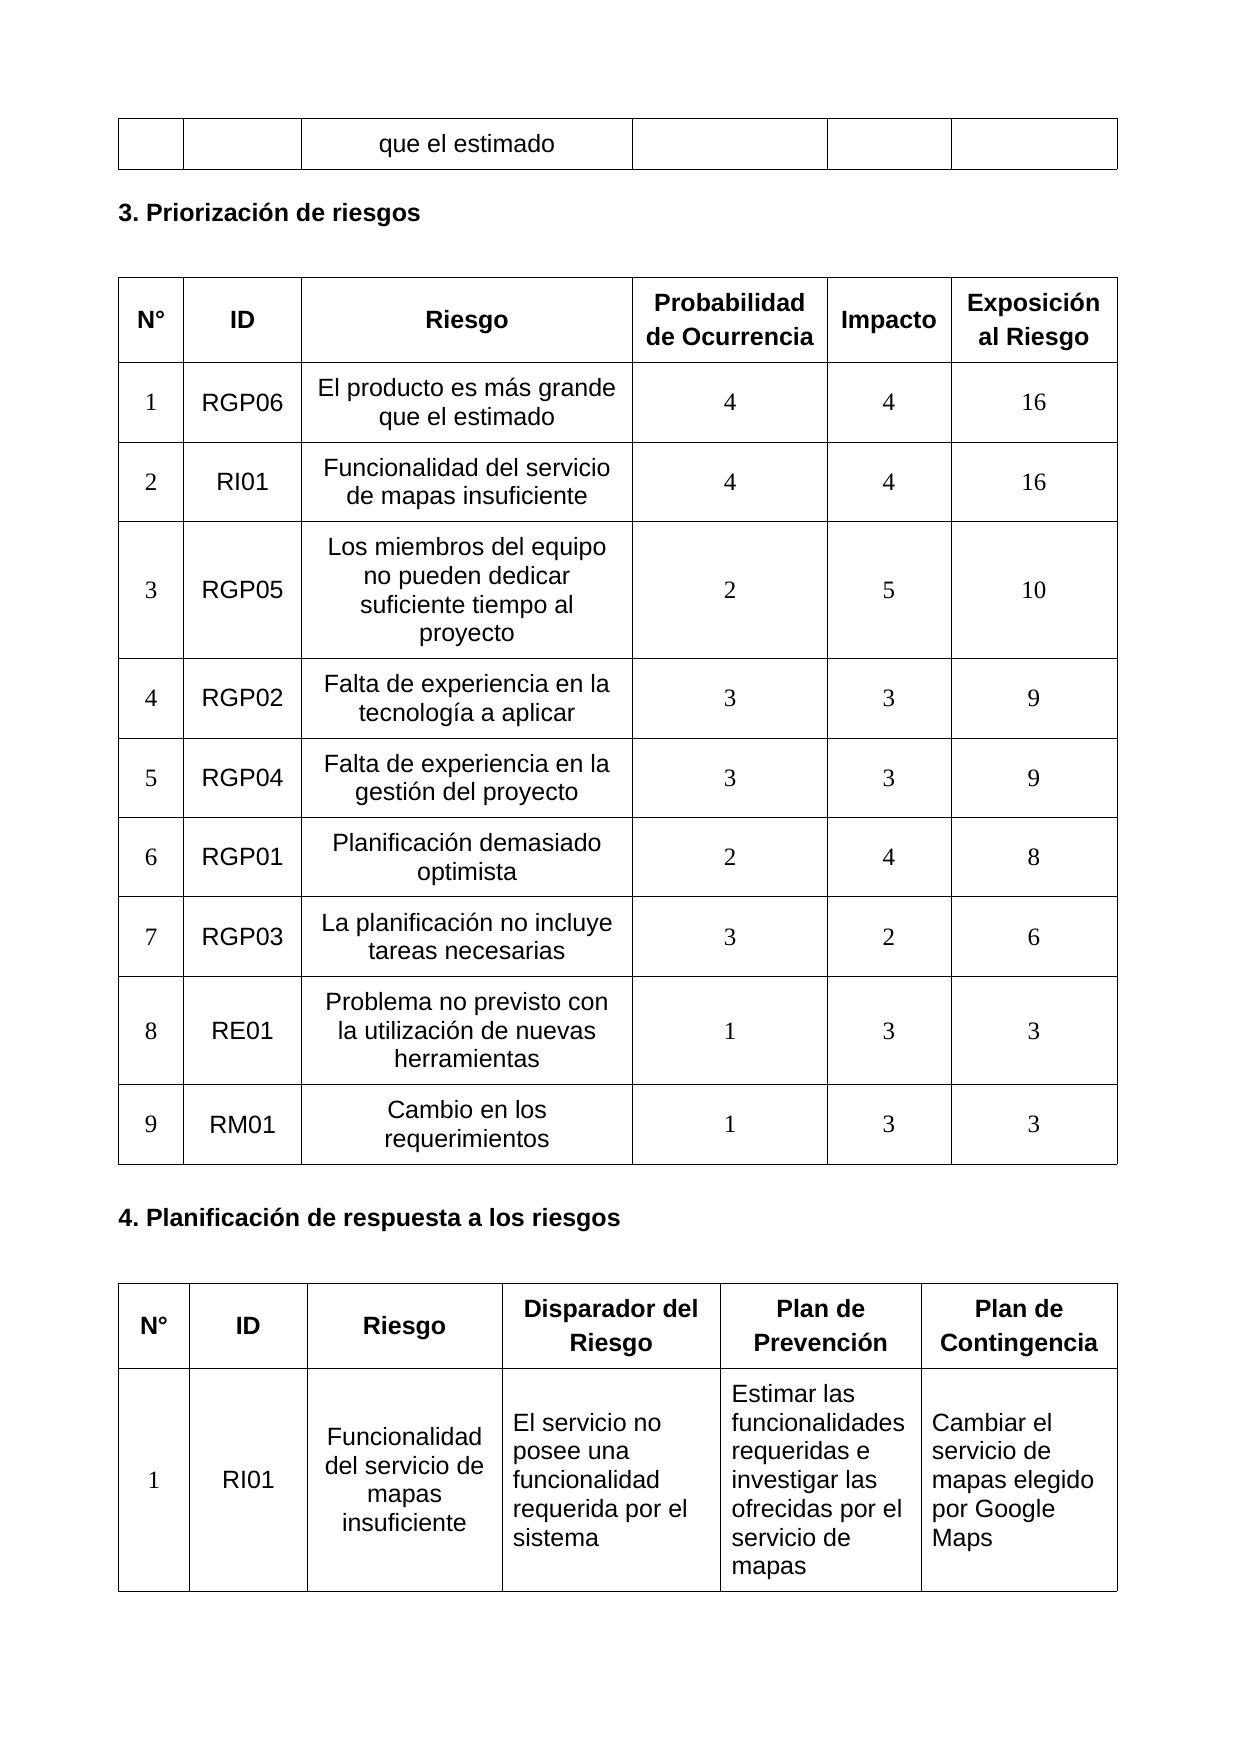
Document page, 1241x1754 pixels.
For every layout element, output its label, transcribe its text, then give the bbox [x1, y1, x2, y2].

table_cell 2 [828, 897, 951, 976]
table_header ID [184, 278, 301, 362]
table_cell [119, 119, 183, 169]
table_header Riesgo [302, 278, 632, 362]
table_header Disparador del Riesgo [503, 1284, 720, 1368]
table_cell 3 [828, 1085, 951, 1164]
table_cell 9 [119, 1085, 183, 1164]
table_cell RGP01 [184, 818, 301, 896]
table_cell RM01 [184, 1085, 301, 1164]
table_cell 6 [952, 897, 1117, 976]
table_cell 3 [119, 522, 183, 658]
table_cell 16 [952, 443, 1117, 521]
table_cell Los miembros del equipo no pueden dedicar suficiente tiempo al proyecto [302, 522, 632, 658]
table_cell RI01 [190, 1369, 307, 1591]
table_cell que el estimado [302, 119, 632, 169]
table_cell 1 [633, 1085, 827, 1164]
table_cell Cambio en los requerimientos [302, 1085, 632, 1164]
table_header Plan de Prevención [721, 1284, 921, 1368]
table_cell 8 [119, 977, 183, 1084]
table_cell Planificación demasiado optimista [302, 818, 632, 896]
table_cell 4 [119, 659, 183, 737]
table_cell 3 [633, 739, 827, 817]
table_cell 9 [952, 739, 1117, 817]
table_cell 3 [828, 659, 951, 737]
table_cell 4 [828, 363, 951, 442]
table_cell [633, 119, 827, 169]
table_cell 1 [633, 977, 827, 1084]
table_cell 2 [633, 522, 827, 658]
table_header Plan de Contingencia [922, 1284, 1117, 1368]
table_cell [184, 119, 301, 169]
table_cell 3 [828, 977, 951, 1084]
table_header Probabilidad de Ocurrencia [633, 278, 827, 362]
table_cell 5 [828, 522, 951, 658]
table_cell 1 [119, 1369, 189, 1591]
table_header ID [190, 1284, 307, 1368]
table_cell 6 [119, 818, 183, 896]
table_cell 4 [828, 818, 951, 896]
table_cell RGP05 [184, 522, 301, 658]
table_cell 8 [952, 818, 1117, 896]
table_cell 2 [633, 818, 827, 896]
table_cell Funcionalidad del servicio de mapas insuficiente [302, 443, 632, 521]
table_cell 3 [952, 1085, 1117, 1164]
table_cell Funcionalidad del servicio de mapas insuficiente [308, 1369, 502, 1591]
table_cell 1 [119, 363, 183, 442]
table_header N° [119, 278, 183, 362]
table_cell 4 [633, 443, 827, 521]
table_cell Falta de experiencia en la tecnología a aplicar [302, 659, 632, 737]
table_cell 10 [952, 522, 1117, 658]
table_cell RGP04 [184, 739, 301, 817]
table_cell 4 [828, 443, 951, 521]
table_header Exposición al Riesgo [952, 278, 1117, 362]
table_cell RE01 [184, 977, 301, 1084]
table_cell RGP06 [184, 363, 301, 442]
table_header N° [119, 1284, 189, 1368]
table_cell RGP02 [184, 659, 301, 737]
table_cell Problema no previsto con la utilización de nuevas herramientas [302, 977, 632, 1084]
table_cell Estimar las funcionalidades requeridas e investigar las ofrecidas por el servicio de mapas [721, 1369, 921, 1591]
table_cell 7 [119, 897, 183, 976]
table_header Impacto [828, 278, 951, 362]
table_cell 9 [952, 659, 1117, 737]
table_cell 3 [633, 659, 827, 737]
table_cell 3 [633, 897, 827, 976]
table_cell Falta de experiencia en la gestión del proyecto [302, 739, 632, 817]
table_cell 3 [828, 739, 951, 817]
text 3. Priorización de riesgos [118, 198, 1122, 226]
table_cell Cambiar el servicio de mapas elegido por Google Maps [922, 1369, 1117, 1591]
table_cell [952, 119, 1117, 169]
table_cell La planificación no incluye tareas necesarias [302, 897, 632, 976]
table_cell El servicio no posee una funcionalidad requerida por el sistema [503, 1369, 720, 1591]
table_cell RGP03 [184, 897, 301, 976]
table_cell [828, 119, 951, 169]
text 4. Planificación de respuesta a los riesgos [118, 1203, 1122, 1232]
table_cell RI01 [184, 443, 301, 521]
table_cell 4 [633, 363, 827, 442]
table_cell 3 [952, 977, 1117, 1084]
table_cell 16 [952, 363, 1117, 442]
table_header Riesgo [308, 1284, 502, 1368]
table_cell 2 [119, 443, 183, 521]
table_cell El producto es más grande que el estimado [302, 363, 632, 442]
table_cell 5 [119, 739, 183, 817]
